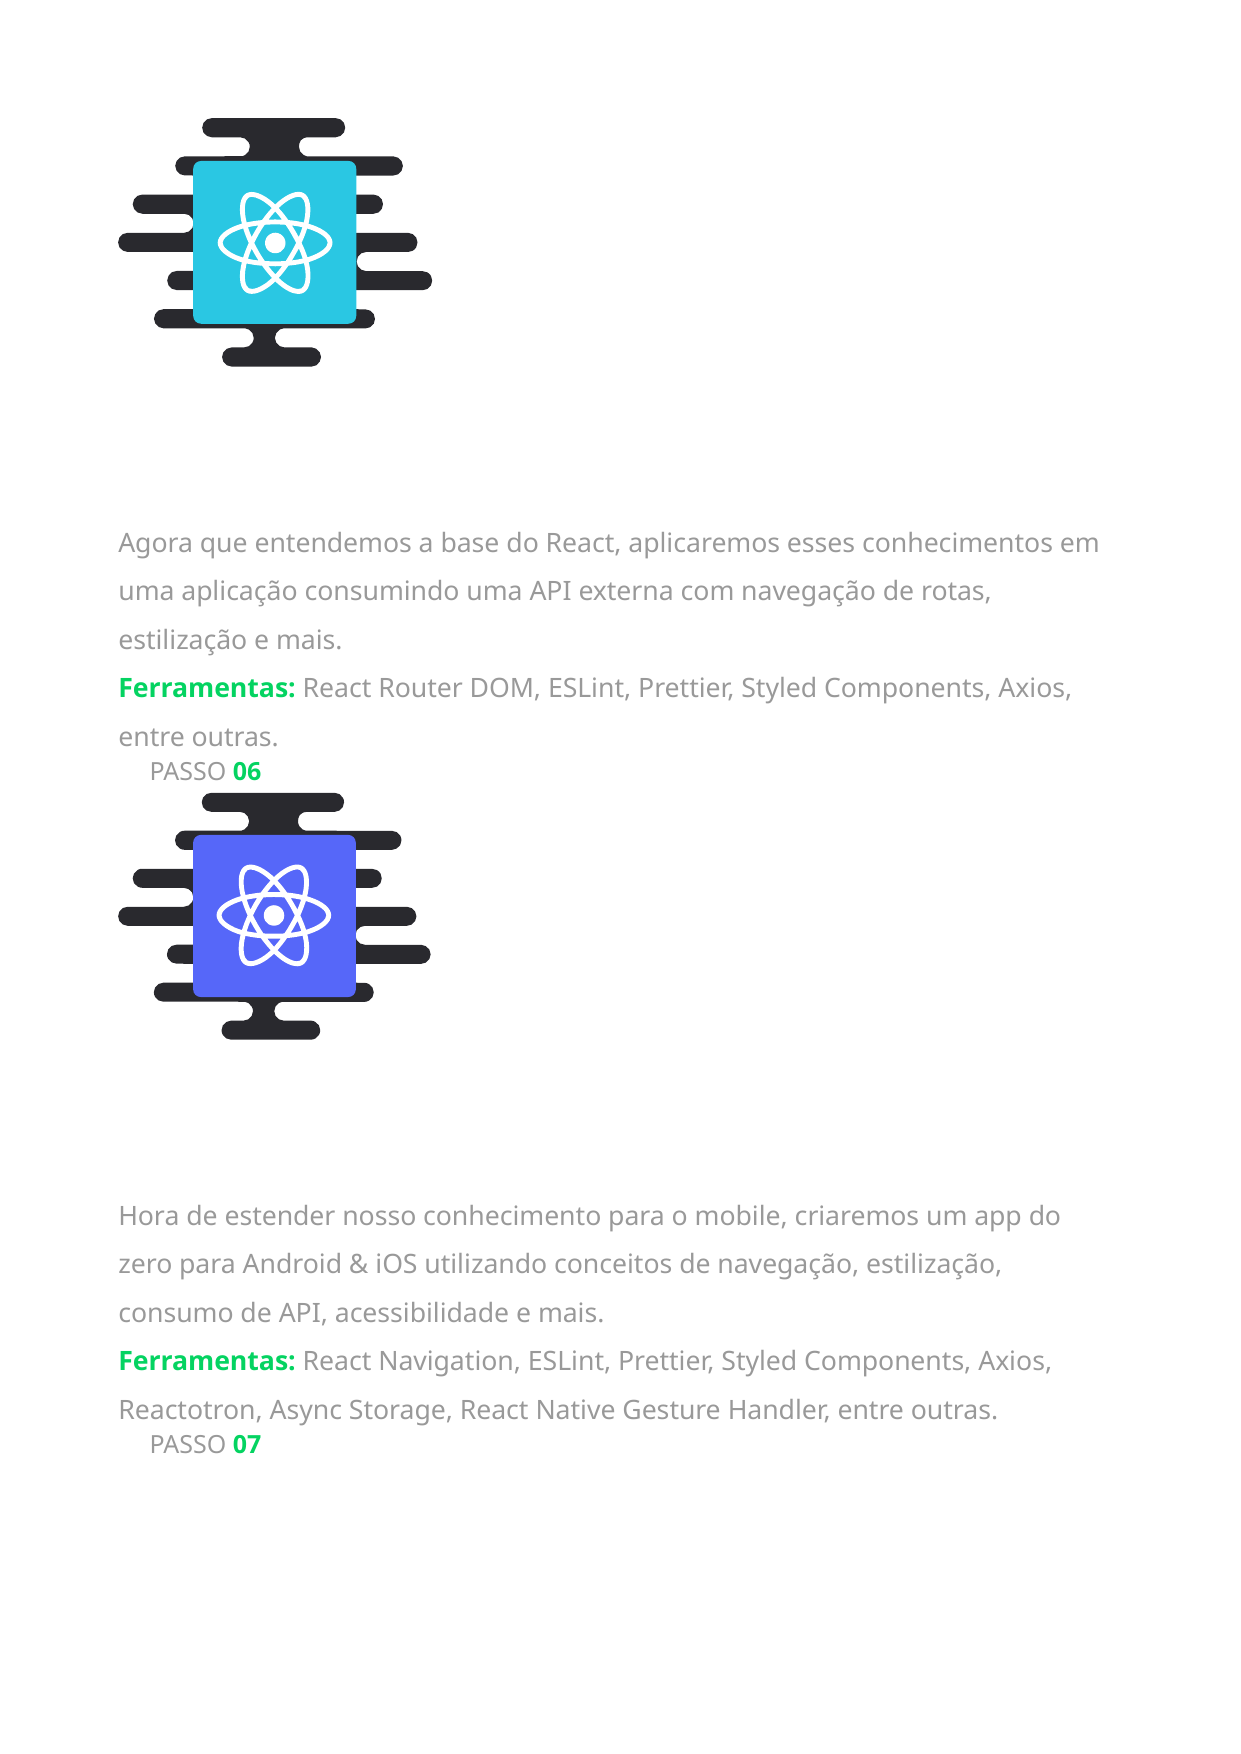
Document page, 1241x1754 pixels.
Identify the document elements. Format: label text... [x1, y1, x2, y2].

text Hora de estender nosso conhecimento para o mobile, criaremos um app do zero para Android & iOS utilizando conceitos de navegação, estilização, consumo de API, acessibilidade e mais. [118, 1184, 1122, 1330]
text PASSO 07 [149, 1427, 1091, 1461]
subtitle Primeiro projeto com ReactJS [118, 410, 1122, 480]
text Agora que entendemos a base do React, aplicaremos esses conhecimentos em uma aplicação consumindo uma API externa com navegação de rotas, estilização e mais. [118, 511, 1122, 657]
text PASSO 06 [149, 754, 1091, 788]
text Ferramentas: React Navigation, ESLint, Prettier, Styled Components, Axios, Reactotron, Async Storage, React Native Gesture Handler, entre outras. [118, 1330, 1122, 1427]
text Ferramentas: React Router DOM, ESLint, Prettier, Styled Components, Axios, entre outras. [118, 657, 1122, 754]
subtitle Primeiro projeto com React Native [118, 1083, 1122, 1153]
